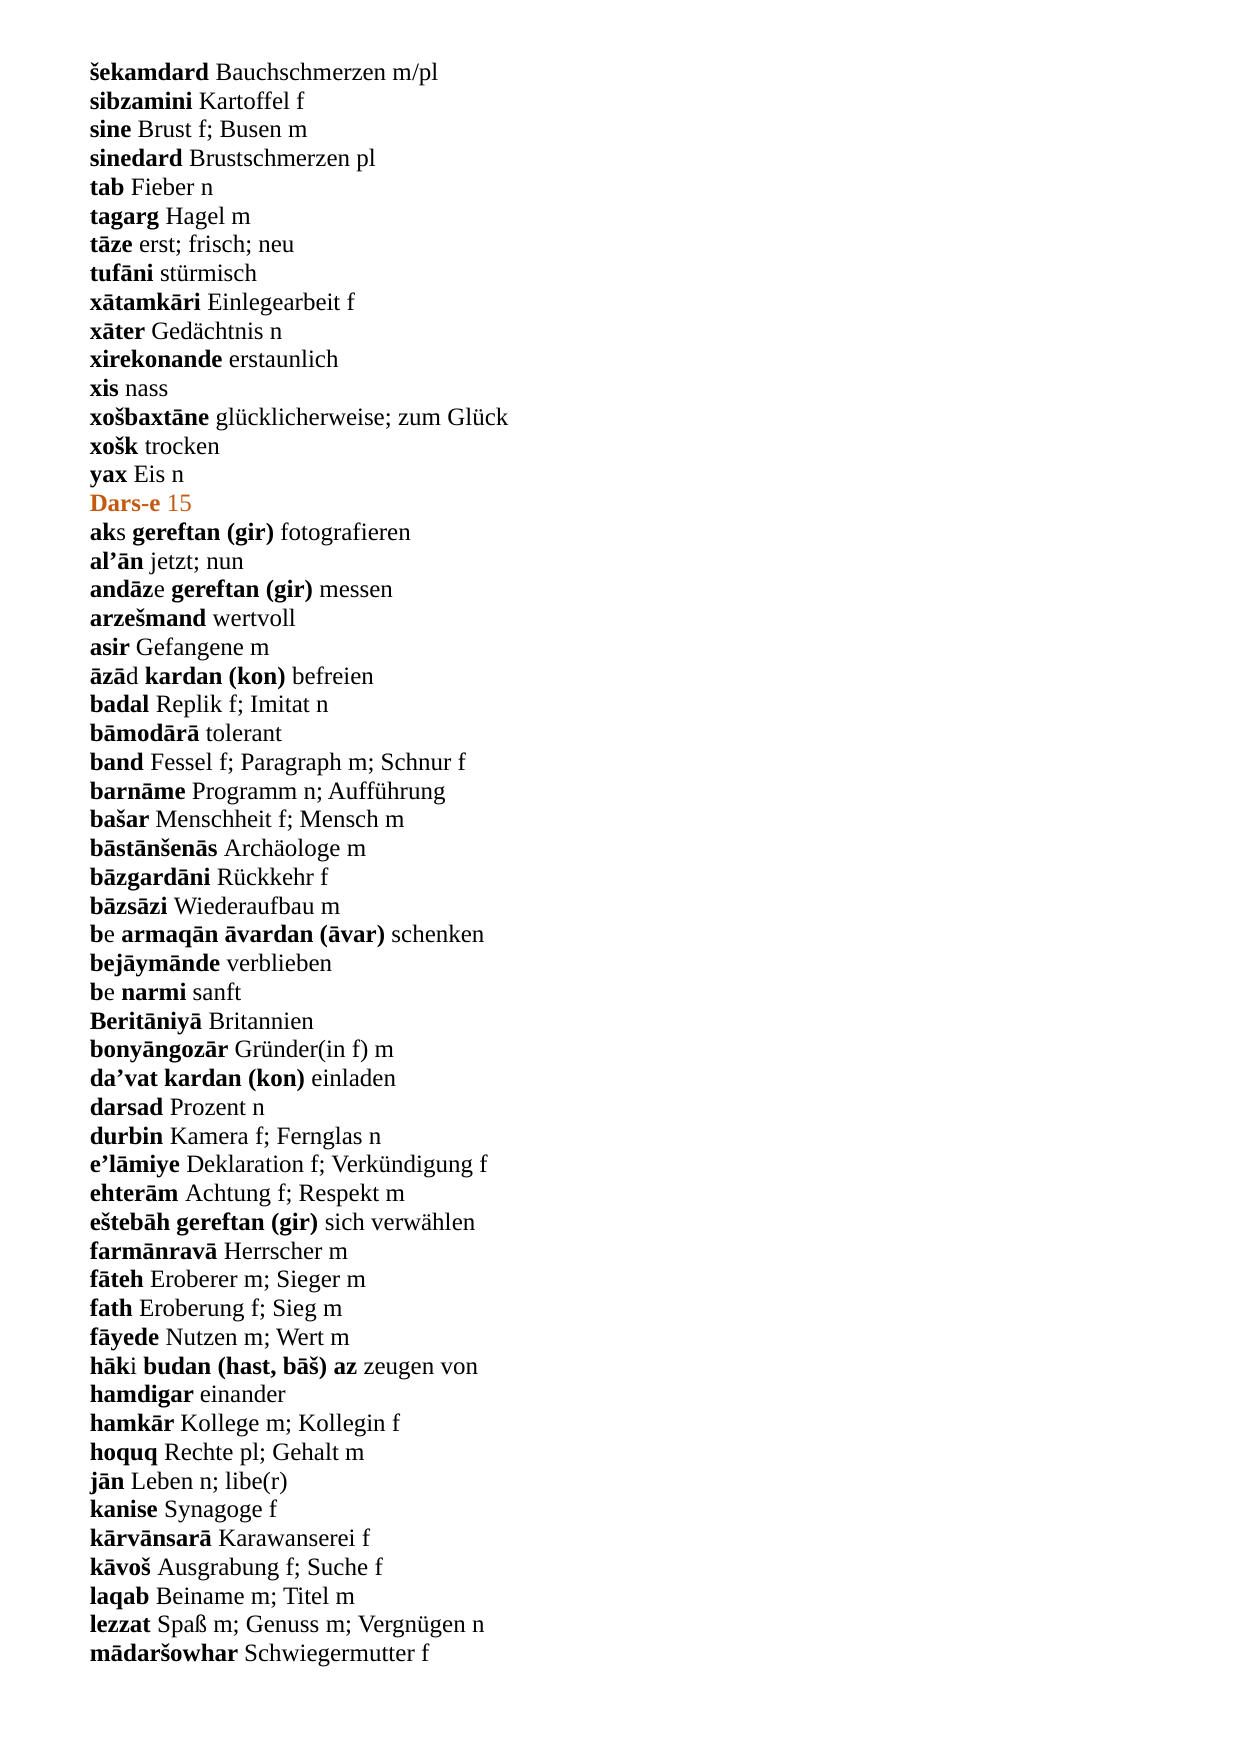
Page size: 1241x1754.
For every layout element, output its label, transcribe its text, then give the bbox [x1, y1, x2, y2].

text da’vat kardan (kon) einladen [89, 1063, 1153, 1092]
text fāyede Nutzen m; Wert m [89, 1322, 1153, 1351]
text fāteh Eroberer m; Sieger m [89, 1264, 1153, 1293]
text sinedard Brustschmerzen pl [89, 143, 1153, 172]
text be armaqān āvardan (āvar) schenken [89, 919, 1153, 948]
text al’ān jetzt; nun [89, 546, 1153, 574]
text hāki budan (hast, bāš) az zeugen von [89, 1351, 1153, 1379]
text bāstānšenās Archäologe m [89, 833, 1153, 862]
text yax Eis n [89, 459, 1153, 488]
text darsad Prozent n [89, 1092, 1153, 1121]
text xis nass [89, 373, 1153, 402]
text Dars-e 15 [89, 488, 1153, 517]
text bāzsāzi Wiederaufbau m [89, 891, 1153, 919]
text jān Leben n; libe(r) [89, 1466, 1153, 1494]
text āzād kardan (kon) befreien [89, 661, 1153, 689]
text sine Brust f; Busen m [89, 114, 1153, 143]
text eštebāh gereftan (gir) sich verwählen [89, 1207, 1153, 1236]
text tab Fieber n [89, 172, 1153, 201]
text šekamdard Bauchschmerzen m/pl [89, 57, 1153, 86]
text xošk trocken [89, 431, 1153, 459]
text bejāymānde verblieben [89, 948, 1153, 977]
text kanise Synagoge f [89, 1494, 1153, 1523]
text xātamkāri Einlegearbeit f [89, 287, 1153, 316]
text laqab Beiname m; Titel m [89, 1581, 1153, 1609]
text ehterām Achtung f; Respekt m [89, 1178, 1153, 1207]
text Beritāniyā Britannien [89, 1006, 1153, 1034]
text hamdigar einander [89, 1379, 1153, 1408]
text farmānravā Herrscher m [89, 1236, 1153, 1264]
text tagarg Hagel m [89, 201, 1153, 229]
text bašar Menschheit f; Mensch m [89, 804, 1153, 833]
text kārvānsarā Karawanserei f [89, 1523, 1153, 1552]
text bonyāngozār Gründer(in f) m [89, 1034, 1153, 1063]
text durbin Kamera f; Fernglas n [89, 1121, 1153, 1149]
text hoquq Rechte pl; Gehalt m [89, 1437, 1153, 1466]
text be narmi sanft [89, 977, 1153, 1006]
text kāvoš Ausgrabung f; Suche f [89, 1552, 1153, 1581]
text barnāme Programm n; Aufführung [89, 776, 1153, 804]
text xošbaxtāne glücklicherweise; zum Glück [89, 402, 1153, 431]
text fath Eroberung f; Sieg m [89, 1293, 1153, 1322]
text bāmodārā tolerant [89, 718, 1153, 747]
text bāzgardāni Rückkehr f [89, 862, 1153, 891]
text andāze gereftan (gir) messen [89, 574, 1153, 603]
text badal Replik f; Imitat n [89, 689, 1153, 718]
text xāter Gedächtnis n [89, 316, 1153, 344]
text asir Gefangene m [89, 632, 1153, 661]
text arzešmand wertvoll [89, 603, 1153, 632]
text xirekonande erstaunlich [89, 344, 1153, 373]
text aks gereftan (gir) fotografieren [89, 517, 1153, 546]
text band Fessel f; Paragraph m; Schnur f [89, 747, 1153, 776]
text e’lāmiye Deklaration f; Verkündigung f [89, 1149, 1153, 1178]
text hamkār Kollege m; Kollegin f [89, 1408, 1153, 1437]
text tufāni stürmisch [89, 258, 1153, 287]
text lezzat Spaß m; Genuss m; Vergnügen n [89, 1609, 1153, 1638]
text mādaršowhar Schwiegermutter f [89, 1638, 1153, 1667]
text sibzamini Kartoffel f [89, 86, 1153, 114]
text tāze erst; frisch; neu [89, 229, 1153, 258]
